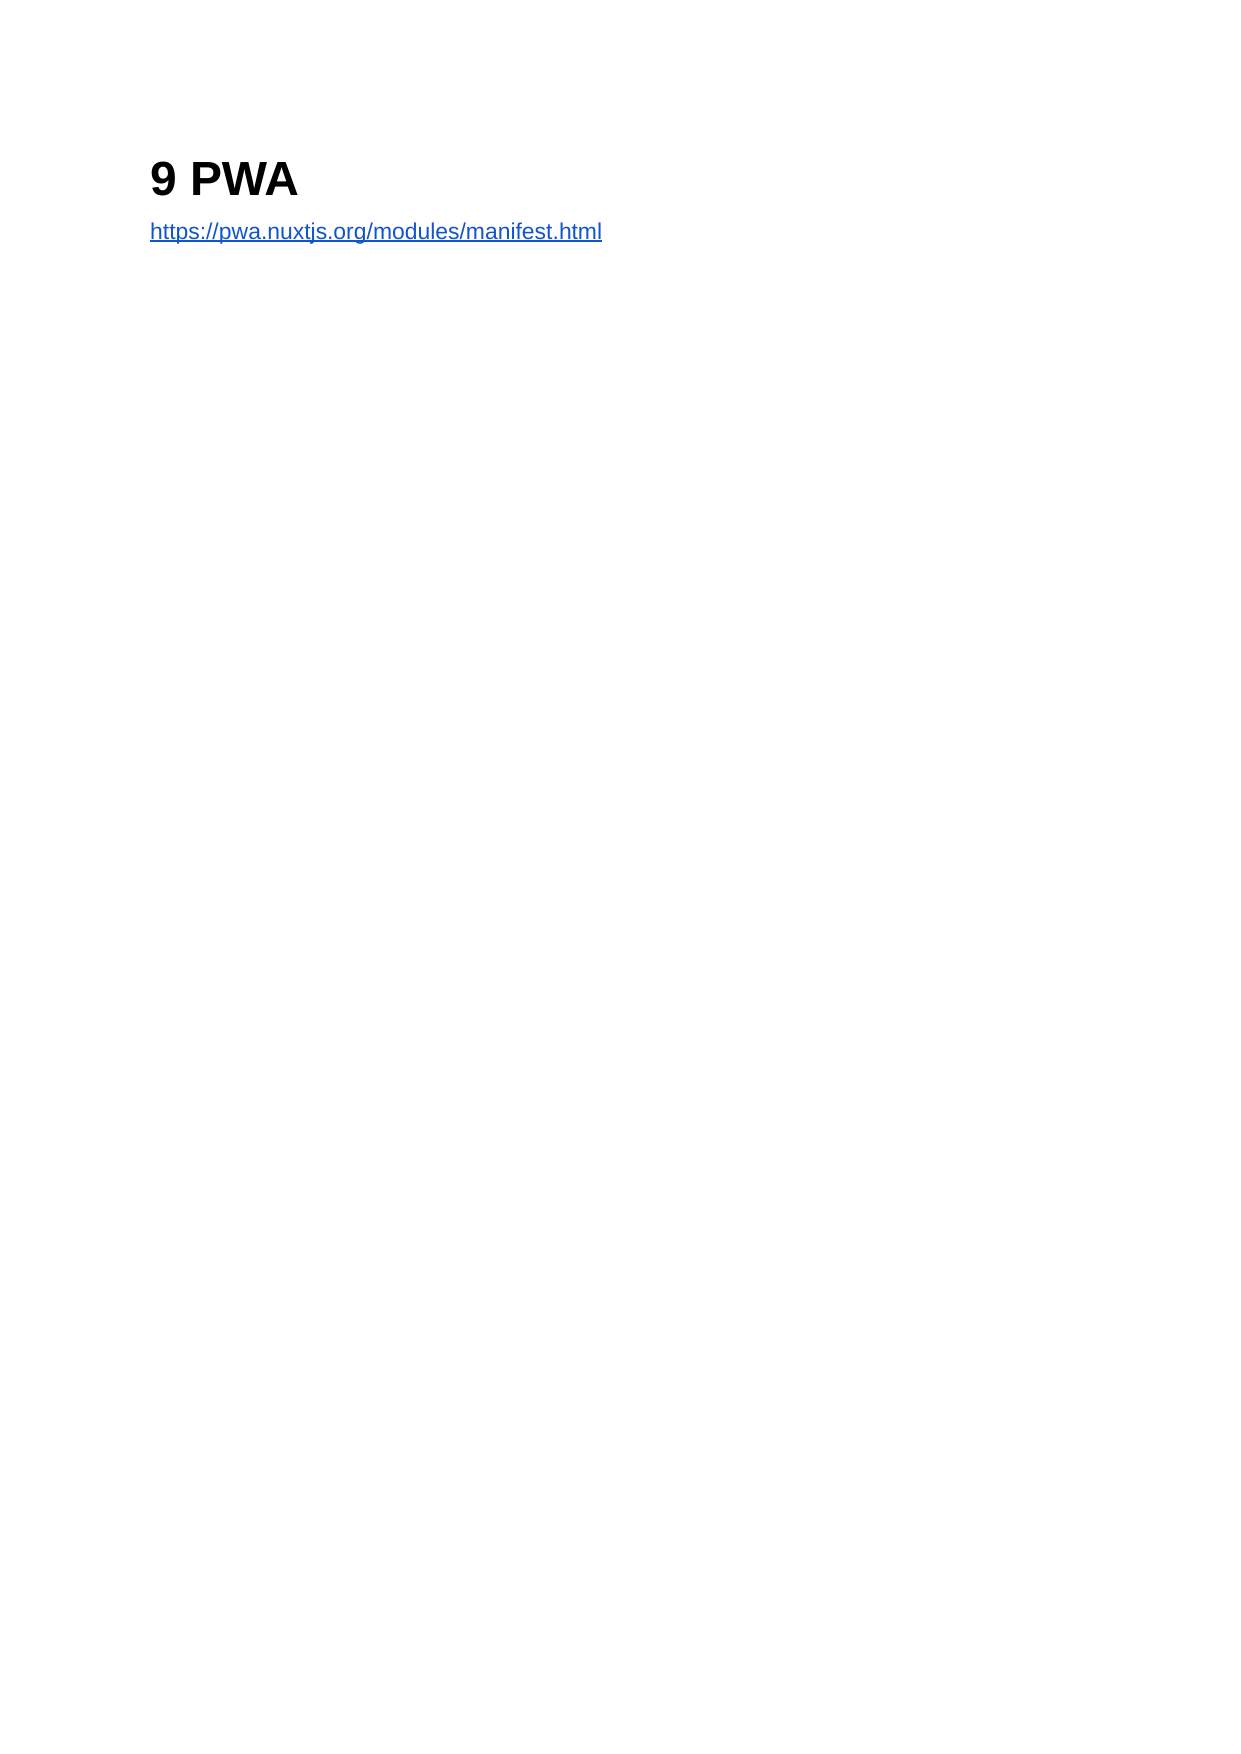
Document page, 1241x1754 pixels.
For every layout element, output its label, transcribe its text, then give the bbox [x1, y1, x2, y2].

subtitle 9 PWA [150, 150, 1090, 205]
text https://pwa.nuxtjs.org/modules/manifest.html [150, 218, 1090, 244]
